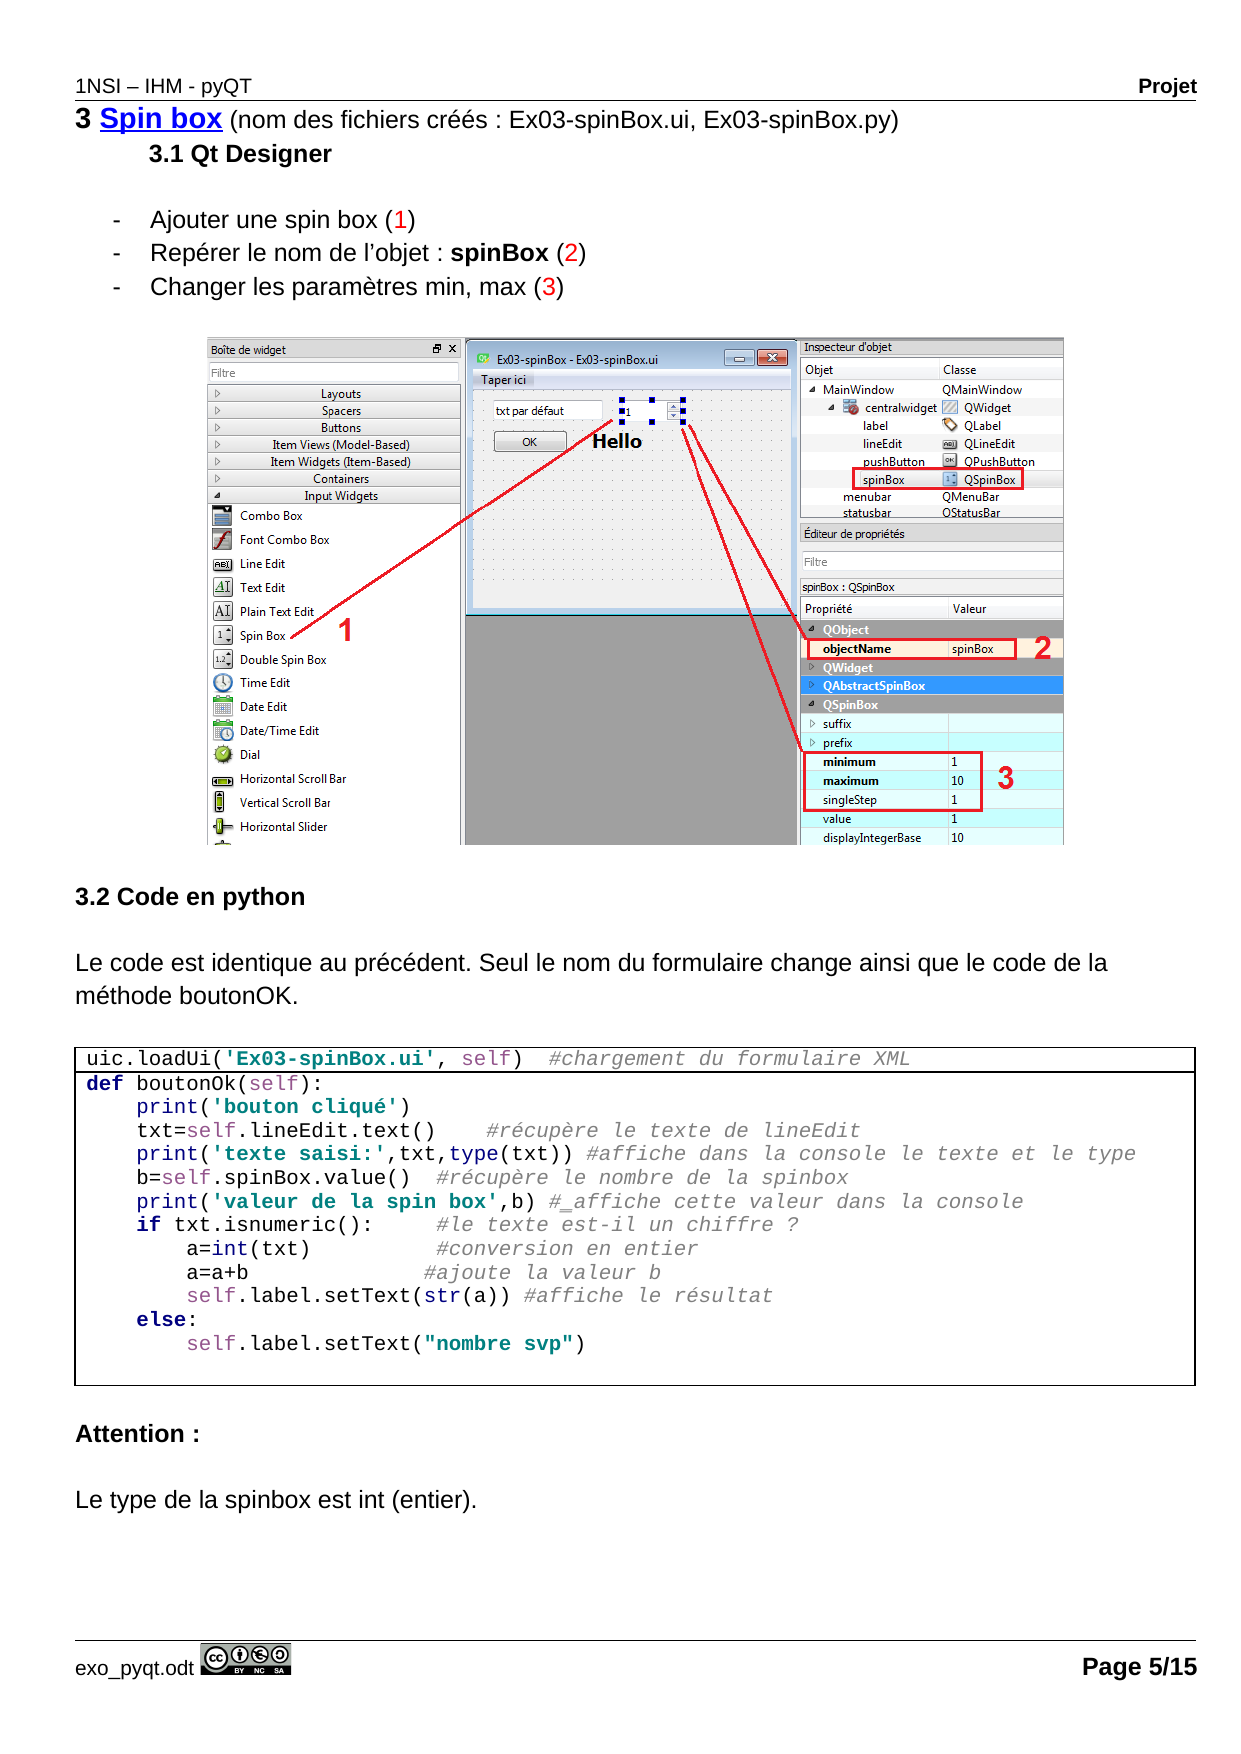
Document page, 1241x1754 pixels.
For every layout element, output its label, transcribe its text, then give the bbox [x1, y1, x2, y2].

text 3 Spin box (nom des fichiers créés : Ex03-spinBox.ui, Ex03-spinBox.py) [75, 101, 1196, 134]
picture [200, 1643, 292, 1675]
list Repérer le nom de l’objet : spinBox (2) [112, 238, 1196, 267]
picture [207, 337, 1064, 845]
text Attention : [75, 1419, 1196, 1448]
text 3.2 Code en python [75, 882, 1196, 910]
text Le type de la spinbox est int (entier). [75, 1485, 1196, 1514]
list Ajouter une spin box (1) [112, 205, 1196, 234]
text 3.1 Qt Designer [75, 139, 1196, 168]
table_cell def boutonOk(self): print('bouton cliqué') txt=self.lineEdit.text() #récupère le texte de lineEdit print('texte saisi:',txt,type(txt)) #affiche dans la console le texte et le type b=self.spinBox.value() #récupère le nombre de la spinbox print('valeur de la spin box',b) #‗affiche cette valeur dans la console if txt.isnumeric(): #le texte est-il un chiffre ? a=int(txt) #conversion en entier a=a+b #ajoute la valeur b self.label.setText(str(a)) #affiche le résultat else: self.label.setText("nombre svp") [76, 1073, 1194, 1385]
text Le code est identique au précédent. Seul le nom du formulaire change ainsi que le code de la méthode boutonOK. [75, 948, 1196, 1009]
list Changer les paramètres min, max (3) [112, 271, 1196, 300]
